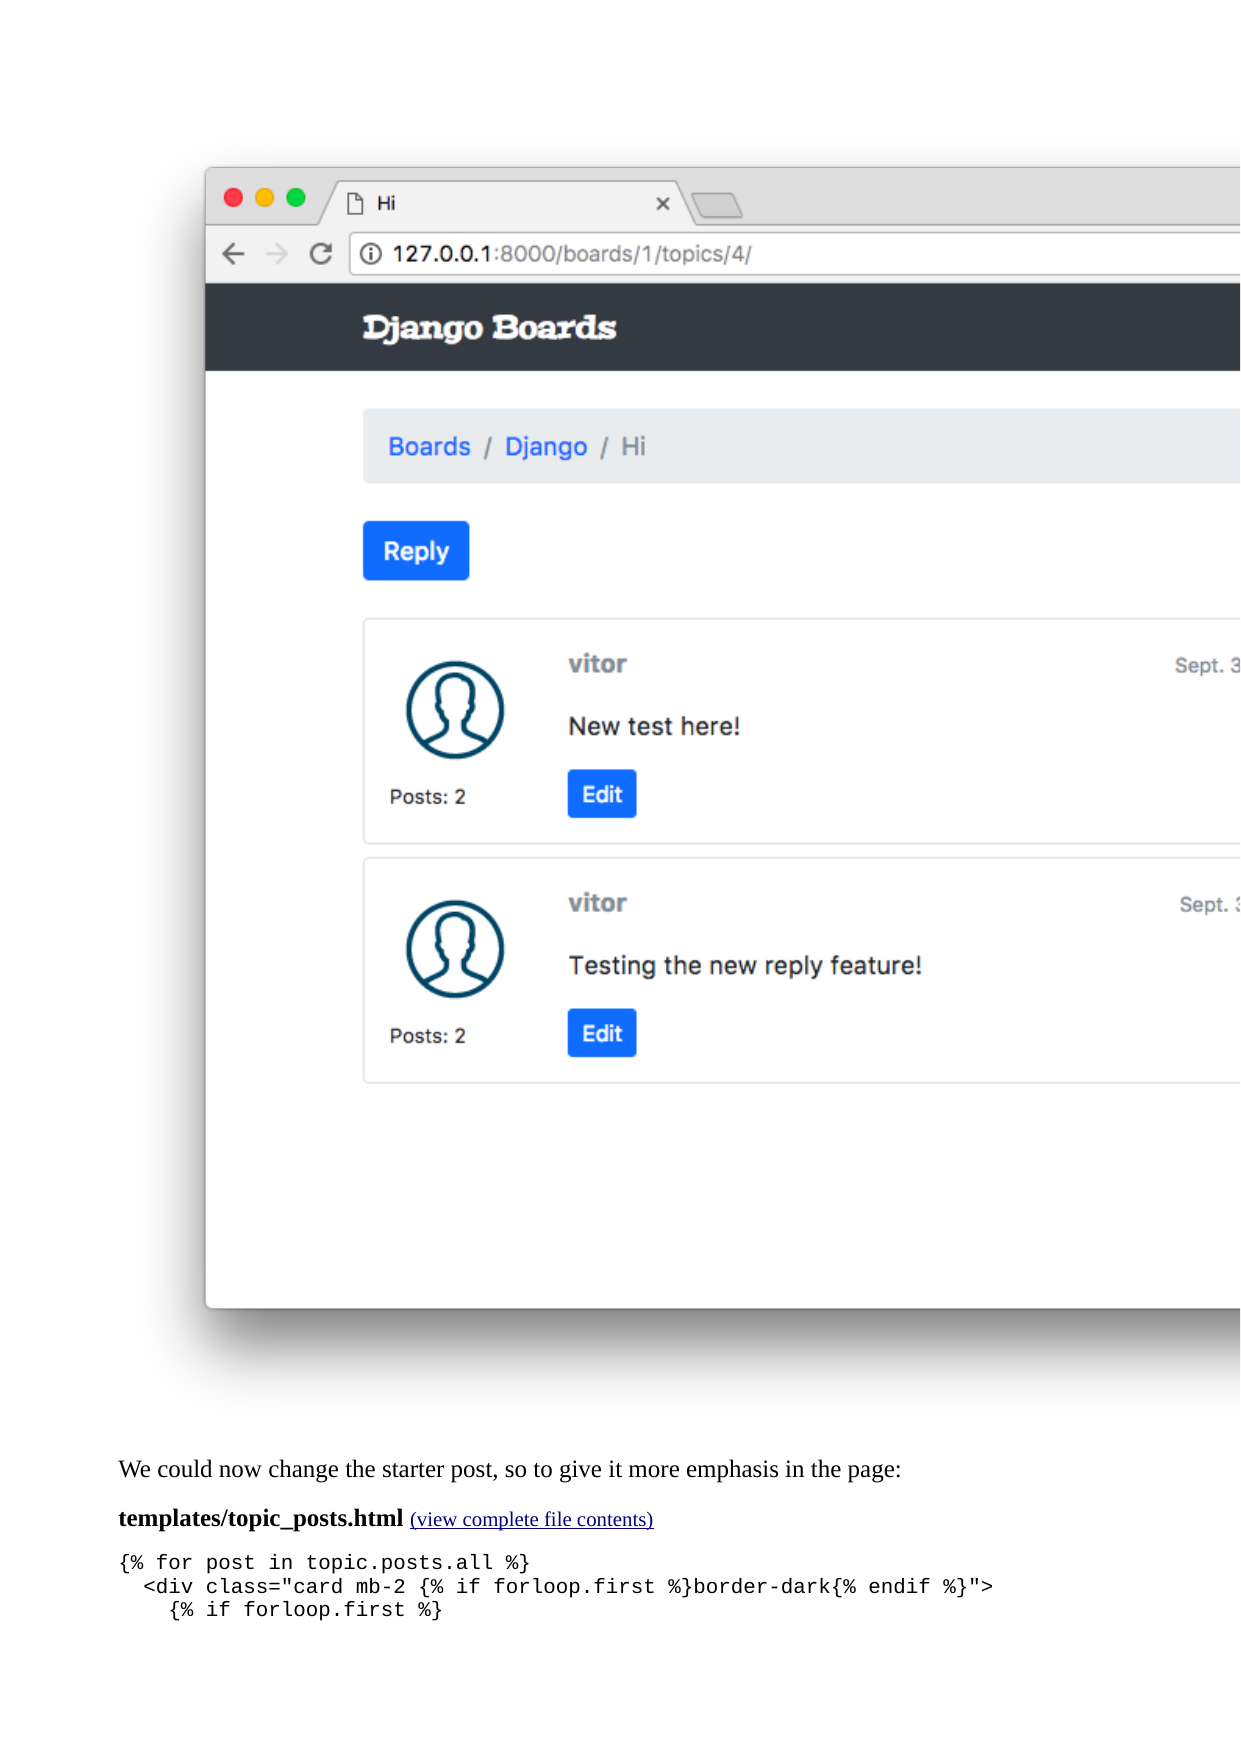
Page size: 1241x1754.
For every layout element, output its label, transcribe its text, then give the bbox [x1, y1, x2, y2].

text We could now change the starter post, so to give it more emphasis in the page: [118, 1454, 1122, 1483]
text {% if forloop.first %} [118, 1599, 1122, 1623]
text <div class="card mb-2 {% if forloop.first %}border-dark{% endif %}"> [118, 1576, 1122, 1599]
picture [118, 118, 1241, 1434]
text {% for post in topic.posts.all %} [118, 1552, 1122, 1576]
text templates/topic_posts.html (view complete file contents) [118, 1503, 1122, 1532]
